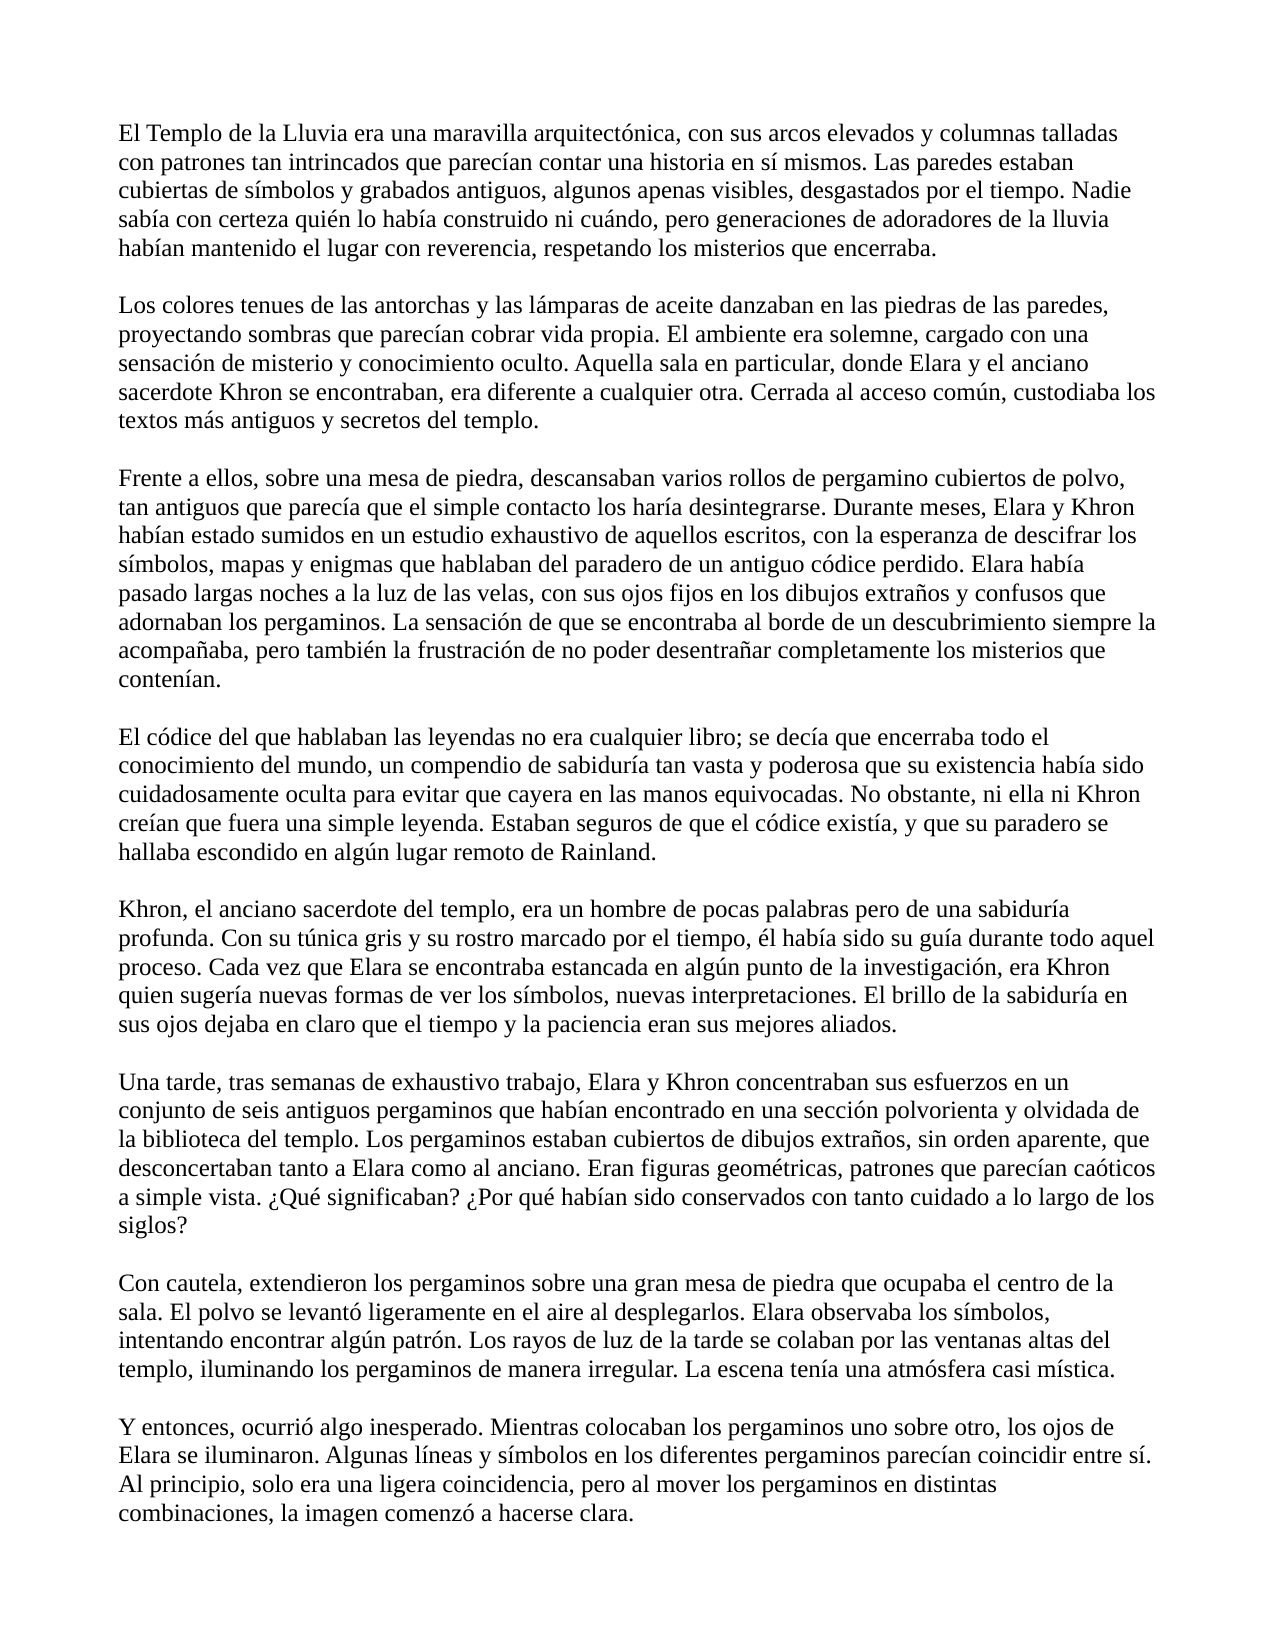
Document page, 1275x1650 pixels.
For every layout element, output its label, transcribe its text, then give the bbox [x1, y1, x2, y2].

text Los colores tenues de las antorchas y las lámparas de aceite danzaban en las piedras de las paredes, proyectando sombras que parecían cobrar vida propia. El ambiente era solemne, cargado con una sensación de misterio y conocimiento oculto. Aquella sala en particular, donde Elara y el anciano sacerdote Khron se encontraban, era diferente a cualquier otra. Cerrada al acceso común, custodiaba los textos más antiguos y secretos del templo. [118, 291, 1157, 434]
text El Templo de la Lluvia era una maravilla arquitectónica, con sus arcos elevados y columnas talladas con patrones tan intrincados que parecían contar una historia en sí mismos. Las paredes estaban cubiertas de símbolos y grabados antiguos, algunos apenas visibles, desgastados por el tiempo. Nadie sabía con certeza quién lo había construido ni cuándo, pero generaciones de adoradores de la lluvia habían mantenido el lugar con reverencia, respetando los misterios que encerraba. [118, 118, 1157, 262]
text Y entonces, ocurrió algo inesperado. Mientras colocaban los pergaminos uno sobre otro, los ojos de Elara se iluminaron. Algunas líneas y símbolos en los diferentes pergaminos parecían coincidir entre sí. Al principio, solo era una ligera coincidencia, pero al mover los pergaminos en distintas combinaciones, la imagen comenzó a hacerse clara. [118, 1412, 1157, 1527]
text Con cautela, extendieron los pergaminos sobre una gran mesa de piedra que ocupaba el centro de la sala. El polvo se levantó ligeramente en el aire al desplegarlos. Elara observaba los símbolos, intentando encontrar algún patrón. Los rayos de luz de la tarde se colaban por las ventanas altas del templo, iluminando los pergaminos de manera irregular. La escena tenía una atmósfera casi mística. [118, 1268, 1157, 1383]
text Khron, el anciano sacerdote del templo, era un hombre de pocas palabras pero de una sabiduría profunda. Con su túnica gris y su rostro marcado por el tiempo, él había sido su guía durante todo aquel proceso. Cada vez que Elara se encontraba estancada en algún punto de la investigación, era Khron quien sugería nuevas formas de ver los símbolos, nuevas interpretaciones. El brillo de la sabiduría en sus ojos dejaba en claro que el tiempo y la paciencia eran sus mejores aliados. [118, 894, 1157, 1038]
text El códice del que hablaban las leyendas no era cualquier libro; se decía que encerraba todo el conocimiento del mundo, un compendio de sabiduría tan vasta y poderosa que su existencia había sido cuidadosamente oculta para evitar que cayera en las manos equivocadas. No obstante, ni ella ni Khron creían que fuera una simple leyenda. Estaban seguros de que el códice existía, y que su paradero se hallaba escondido en algún lugar remoto de Rainland. [118, 722, 1157, 866]
text Frente a ellos, sobre una mesa de piedra, descansaban varios rollos de pergamino cubiertos de polvo, tan antiguos que parecía que el simple contacto los haría desintegrarse. Durante meses, Elara y Khron habían estado sumidos en un estudio exhaustivo de aquellos escritos, con la esperanza de descifrar los símbolos, mapas y enigmas que hablaban del paradero de un antiguo códice perdido. Elara había pasado largas noches a la luz de las velas, con sus ojos fijos en los dibujos extraños y confusos que adornaban los pergaminos. La sensación de que se encontraba al borde de un descubrimiento siempre la acompañaba, pero también la frustración de no poder desentrañar completamente los misterios que contenían. [118, 463, 1157, 693]
text Una tarde, tras semanas de exhaustivo trabajo, Elara y Khron concentraban sus esfuerzos en un conjunto de seis antiguos pergaminos que habían encontrado en una sección polvorienta y olvidada de la biblioteca del templo. Los pergaminos estaban cubiertos de dibujos extraños, sin orden aparente, que desconcertaban tanto a Elara como al anciano. Eran figuras geométricas, patrones que parecían caóticos a simple vista. ¿Qué significaban? ¿Por qué habían sido conservados con tanto cuidado a lo largo de los siglos? [118, 1067, 1157, 1239]
